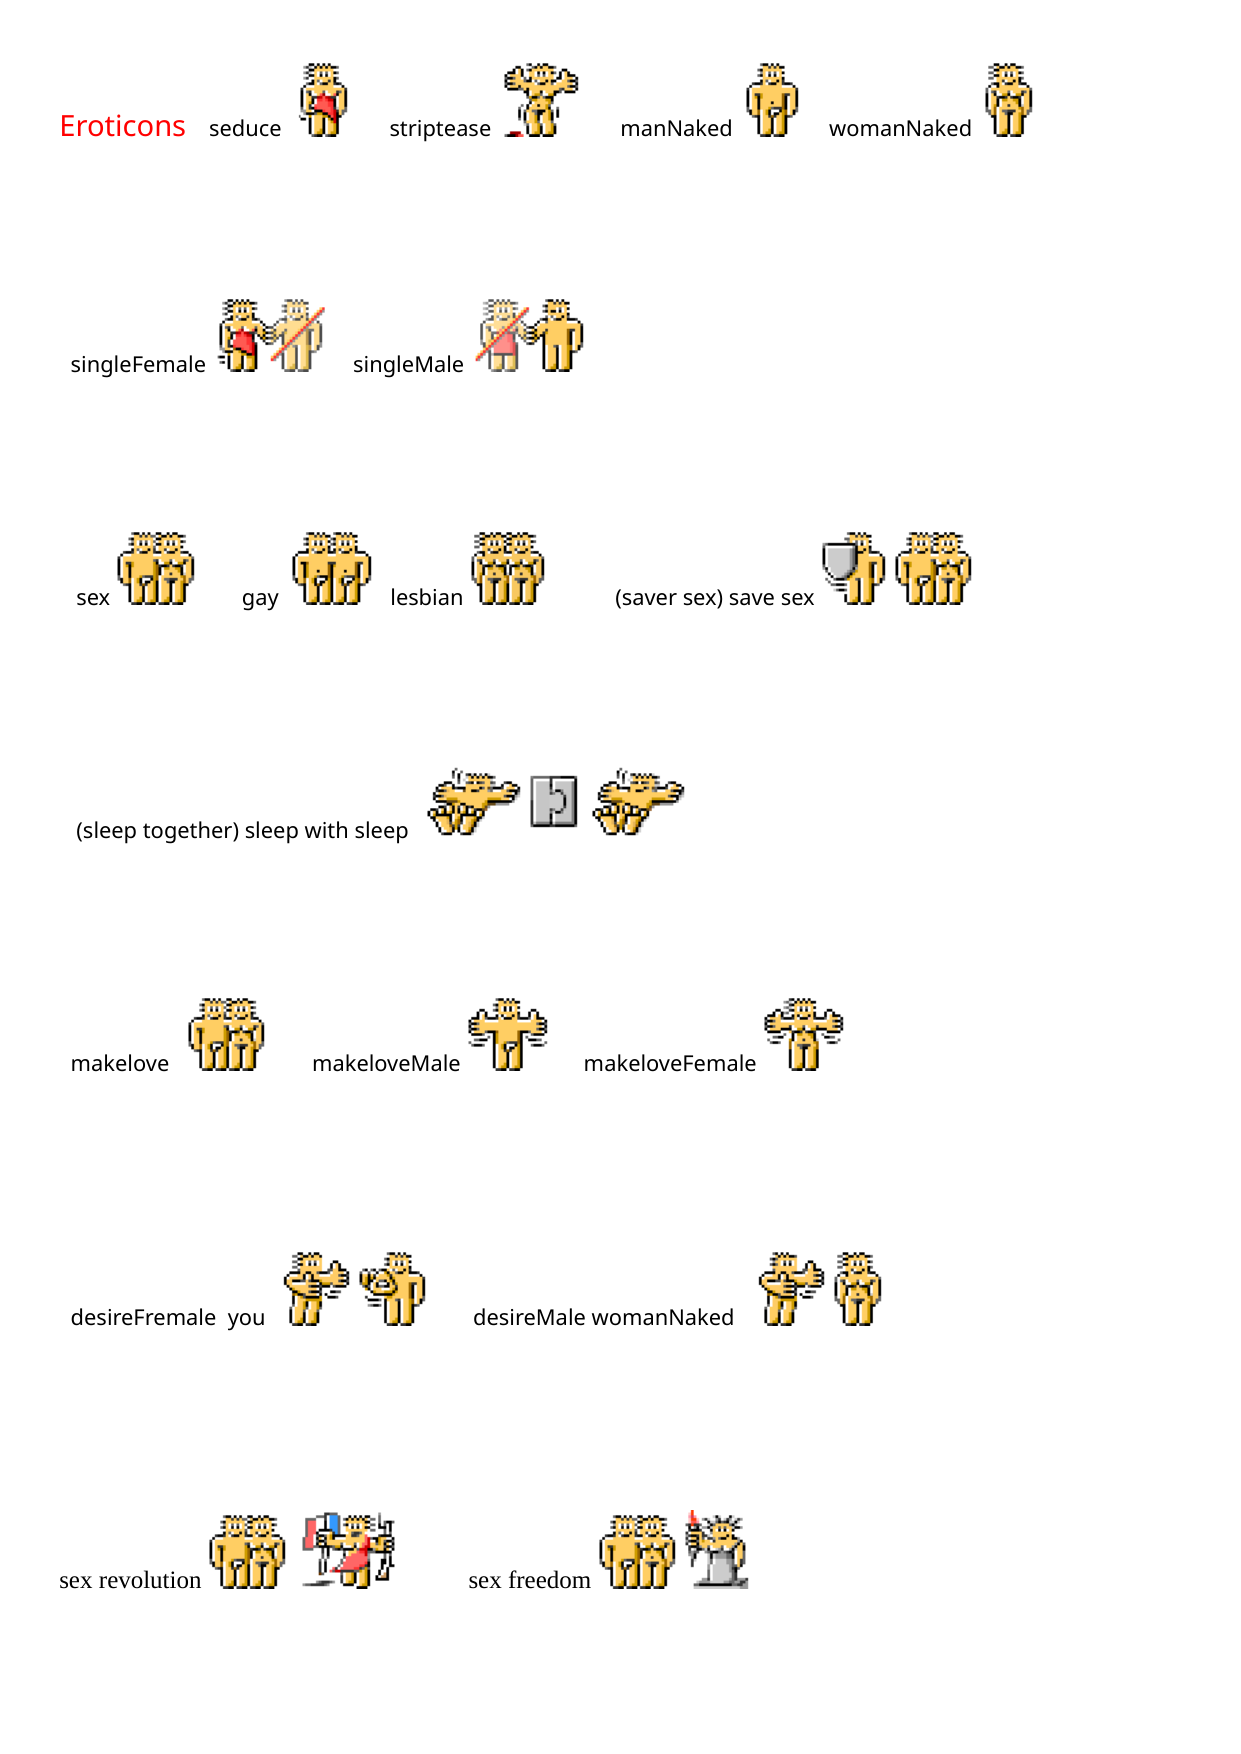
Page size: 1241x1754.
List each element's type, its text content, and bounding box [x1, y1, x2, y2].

picture [115, 527, 197, 605]
picture [426, 760, 523, 838]
picture [300, 1510, 400, 1589]
text sex gay lesbian (saver sex) save sex [59, 527, 1181, 611]
picture [751, 1247, 827, 1326]
text sex revolution sex freedom [59, 1511, 1181, 1594]
picture [832, 1247, 884, 1326]
picture [469, 527, 547, 605]
text desireFremale you desireMale womanNaked [59, 1248, 1181, 1332]
picture [217, 294, 325, 372]
picture [744, 59, 801, 137]
picture [357, 1247, 428, 1326]
picture [298, 59, 350, 137]
picture [528, 760, 579, 838]
text makelove makeloveMale makeloveFemale [59, 993, 1181, 1077]
picture [277, 1247, 352, 1326]
text (sleep together) sleep with sleep [59, 760, 1181, 844]
text Eroticons seduce striptease manNaked womanNaked [59, 59, 1181, 145]
text singleFemale singleMale [59, 294, 1181, 378]
picture [820, 527, 888, 605]
picture [290, 527, 373, 605]
picture [186, 993, 267, 1071]
picture [893, 527, 974, 605]
picture [762, 993, 846, 1071]
picture [983, 59, 1035, 137]
picture [466, 993, 550, 1071]
picture [597, 1510, 678, 1589]
picture [207, 1510, 288, 1589]
picture [590, 760, 687, 838]
picture [502, 59, 581, 137]
picture [683, 1510, 751, 1589]
picture [475, 294, 586, 372]
